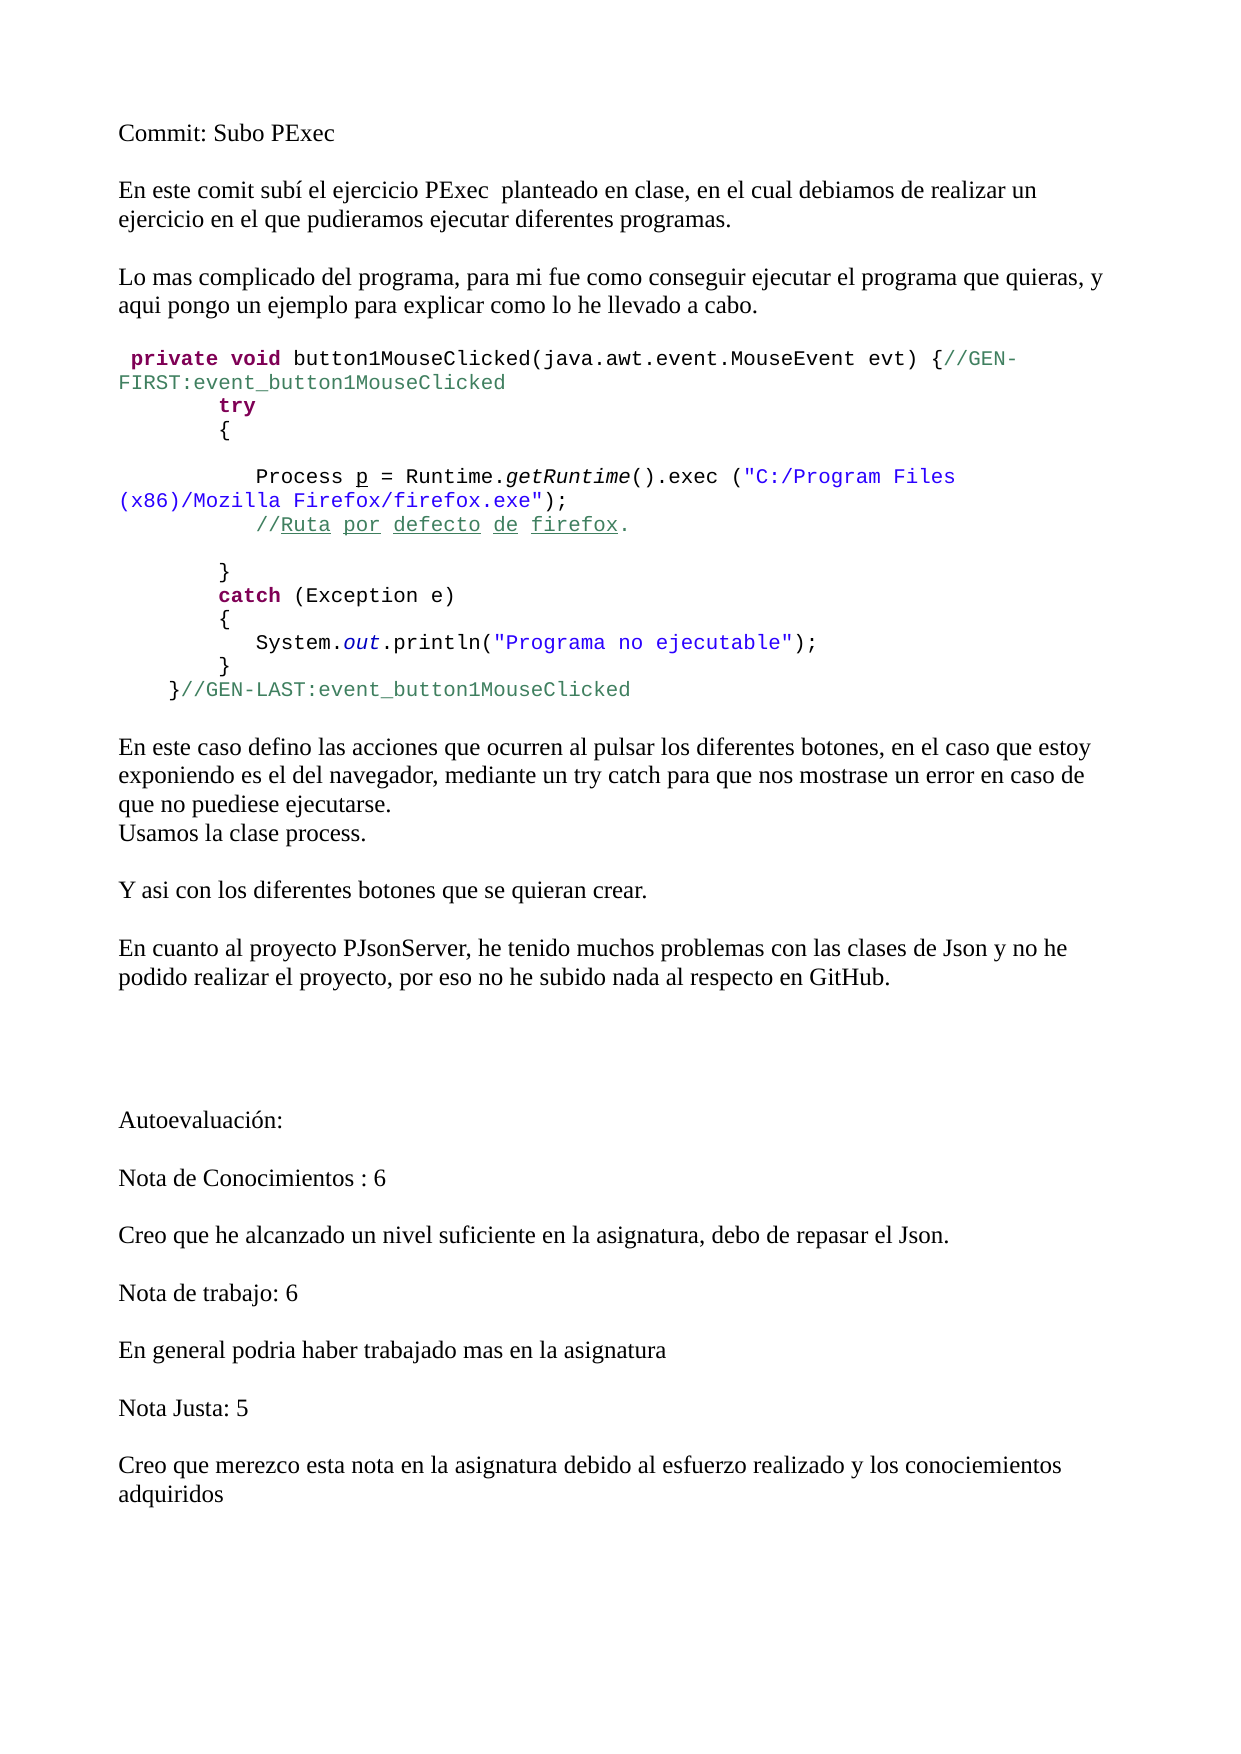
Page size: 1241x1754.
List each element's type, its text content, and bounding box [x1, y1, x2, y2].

text try [118, 395, 1122, 419]
text catch (Exception e) [118, 584, 1122, 608]
text } [118, 656, 1122, 679]
text Y asi con los diferentes botones que se quieran crear. [118, 875, 1122, 904]
text Creo que he alcanzado un nivel suficiente en la asignatura, debo de repasar el Json. [118, 1220, 1122, 1249]
text }//GEN-LAST:event_button1MouseClicked [118, 679, 1122, 703]
text En este caso defino las acciones que ocurren al pulsar los diferentes botones, en el caso que estoy exponiendo es el del navegador, mediante un try catch para que nos mostrase un error en caso de que no puediese ejecutarse. [118, 732, 1122, 818]
text Nota de trabajo: 6 [118, 1278, 1122, 1307]
text En general podria haber trabajado mas en la asignatura [118, 1335, 1122, 1364]
text Commit: Subo PExec [118, 118, 1122, 147]
text En cuanto al proyecto PJsonServer, he tenido muchos problemas con las clases de Json y no he podido realizar el proyecto, por eso no he subido nada al respecto en GitHub. [118, 933, 1122, 990]
text private void button1MouseClicked(java.awt.event.MouseEvent evt) {//GEN-FIRST:event_button1MouseClicked [118, 348, 1122, 395]
text System.out.println("Programa no ejecutable"); [118, 632, 1122, 656]
text } [118, 561, 1122, 584]
text Lo mas complicado del programa, para mi fue como conseguir ejecutar el programa que quieras, y aqui pongo un ejemplo para explicar como lo he llevado a cabo. [118, 262, 1122, 319]
text //Ruta por defecto de firefox. [118, 514, 1122, 537]
text Process p = Runtime.getRuntime().exec ("C:/Program Files (x86)/Mozilla Firefox/firefox.exe"); [118, 466, 1122, 514]
text En este comit subí el ejercicio PExec planteado en clase, en el cual debiamos de realizar un ejercicio en el que pudieramos ejecutar diferentes programas. [118, 176, 1122, 233]
text { [118, 608, 1122, 632]
text Nota Justa: 5 [118, 1393, 1122, 1422]
text { [118, 419, 1122, 443]
text Creo que merezco esta nota en la asignatura debido al esfuerzo realizado y los conociemientos adquiridos [118, 1450, 1122, 1508]
text Usamos la clase process. [118, 818, 1122, 847]
text Autoevaluación: [118, 1105, 1122, 1134]
text Nota de Conocimientos : 6 [118, 1163, 1122, 1192]
